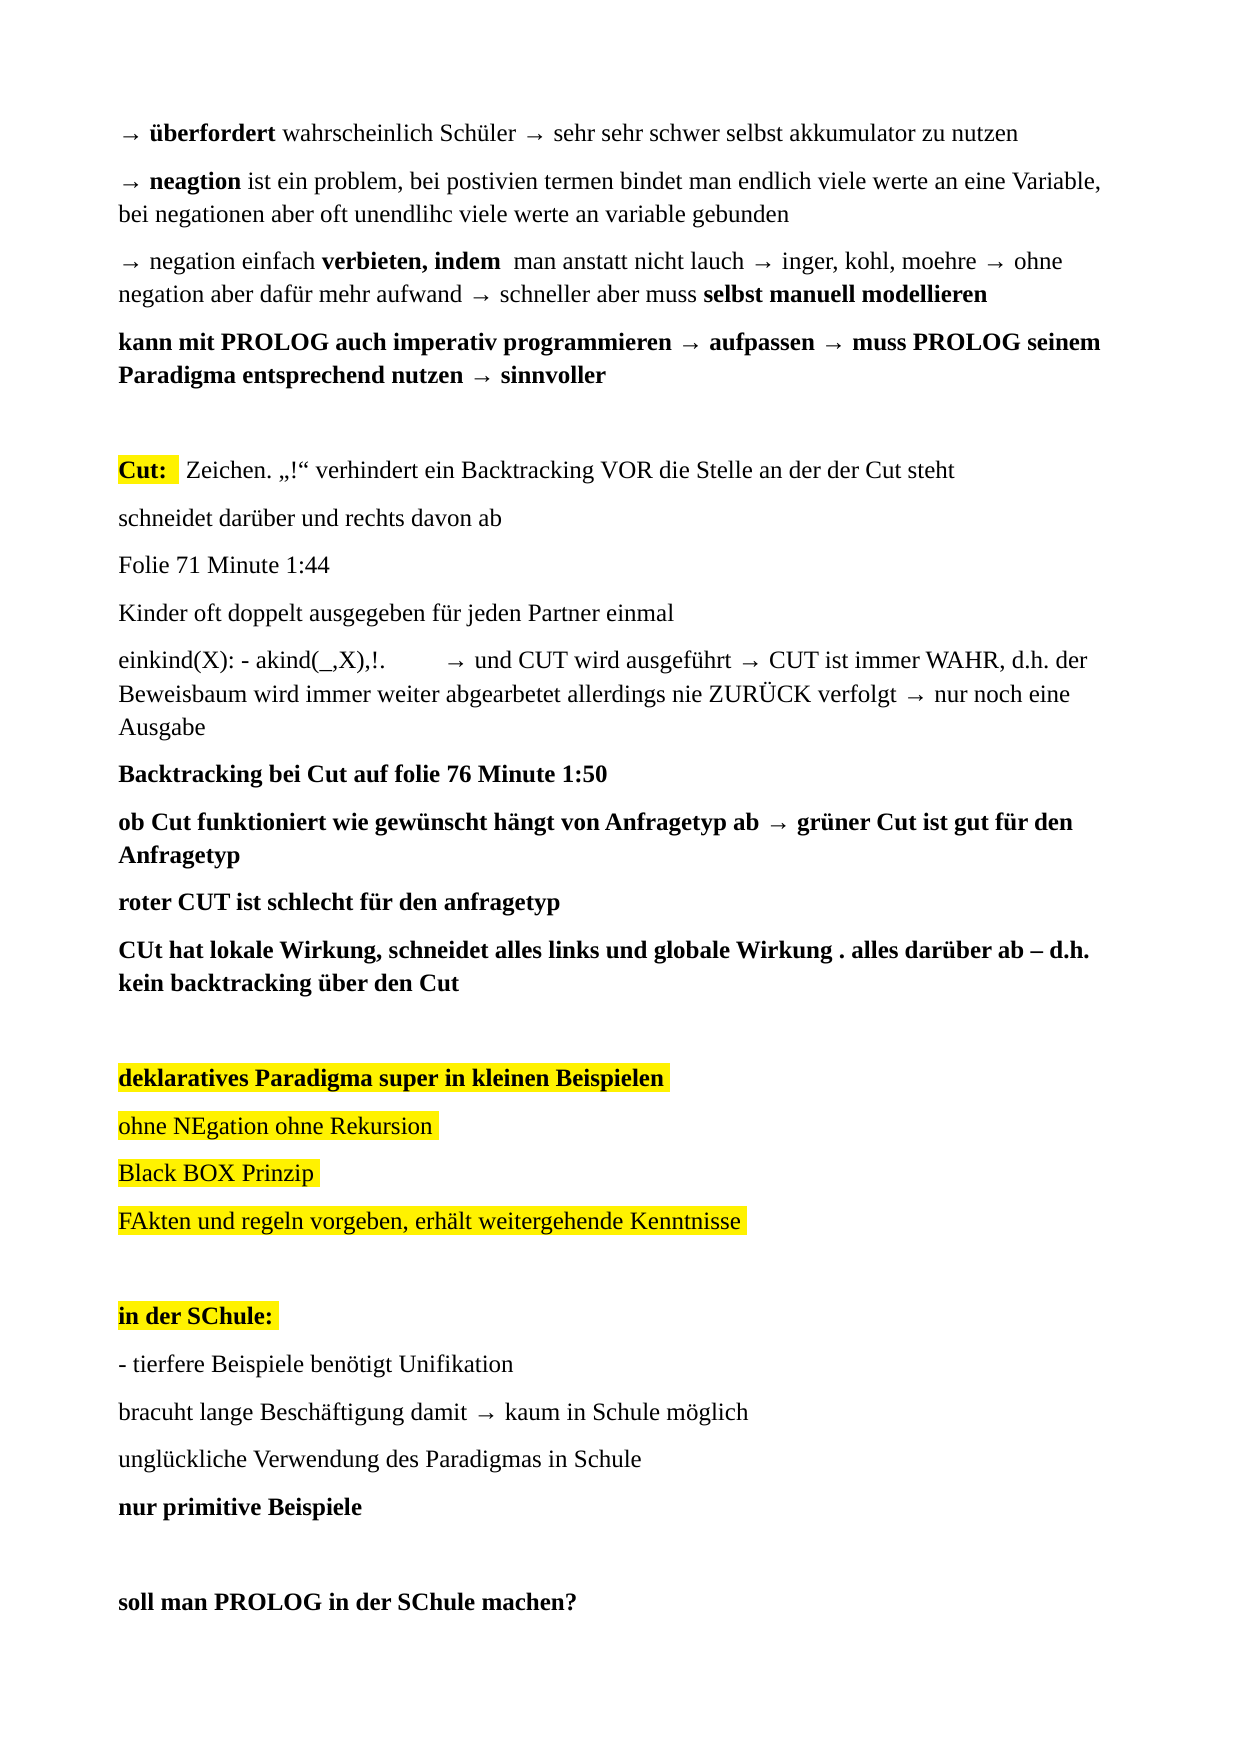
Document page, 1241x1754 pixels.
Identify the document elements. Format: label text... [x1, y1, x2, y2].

text ob Cut funktioniert wie gewünscht hängt von Anfragetyp ab → grüner Cut ist gut für den Anfragetyp [118, 807, 1122, 869]
text → neagtion ist ein problem, bei postivien termen bindet man endlich viele werte an eine Variable, bei negationen aber oft unendlihc viele werte an variable gebunden [118, 166, 1122, 227]
text schneidet darüber und rechts davon ab [118, 503, 1122, 532]
text kann mit PROLOG auch imperativ programmieren → aufpassen → muss PROLOG seinem Paradigma entsprechend nutzen → sinnvoller [118, 327, 1122, 389]
text Kinder oft doppelt ausgegeben für jeden Partner einmal [118, 598, 1122, 627]
text Backtracking bei Cut auf folie 76 Minute 1:50 [118, 759, 1122, 788]
text bracuht lange Beschäftigung damit → kaum in Schule möglich [118, 1397, 1122, 1425]
text Black BOX Prinzip [118, 1158, 1122, 1187]
text Folie 71 Minute 1:44 [118, 550, 1122, 579]
text roter CUT ist schlecht für den anfragetyp [118, 887, 1122, 916]
text deklaratives Paradigma super in kleinen Beispielen [118, 1063, 1122, 1092]
text FAkten und regeln vorgeben, erhält weitergehende Kenntnisse [118, 1206, 1122, 1235]
text nur primitive Beispiele [118, 1492, 1122, 1521]
text - tierfere Beispiele benötigt Unifikation [118, 1349, 1122, 1378]
text einkind(X): - akind(_,X),!. → und CUT wird ausgeführt → CUT ist immer WAHR, d.h. der Beweisbaum wird immer weiter abgearbetet allerdings nie ZURÜCK verfolgt → nur noch eine Ausgabe [118, 646, 1122, 740]
text soll man PROLOG in der SChule machen? [118, 1587, 1122, 1616]
text Cut: Zeichen. „!“ verhindert ein Backtracking VOR die Stelle an der der Cut steht [118, 455, 1122, 484]
text → negation einfach verbieten, indem man anstatt nicht lauch → inger, kohl, moehre → ohne negation aber dafür mehr aufwand → schneller aber muss selbst manuell modellieren [118, 246, 1122, 308]
text → überfordert wahrscheinlich Schüler → sehr sehr schwer selbst akkumulator zu nutzen [118, 118, 1122, 147]
text CUt hat lokale Wirkung, schneidet alles links und globale Wirkung . alles darüber ab – d.h. kein backtracking über den Cut [118, 935, 1122, 997]
text ohne NEgation ohne Rekursion [118, 1111, 1122, 1140]
text in der SChule: [118, 1301, 1122, 1330]
text unglückliche Verwendung des Paradigmas in Schule [118, 1444, 1122, 1473]
